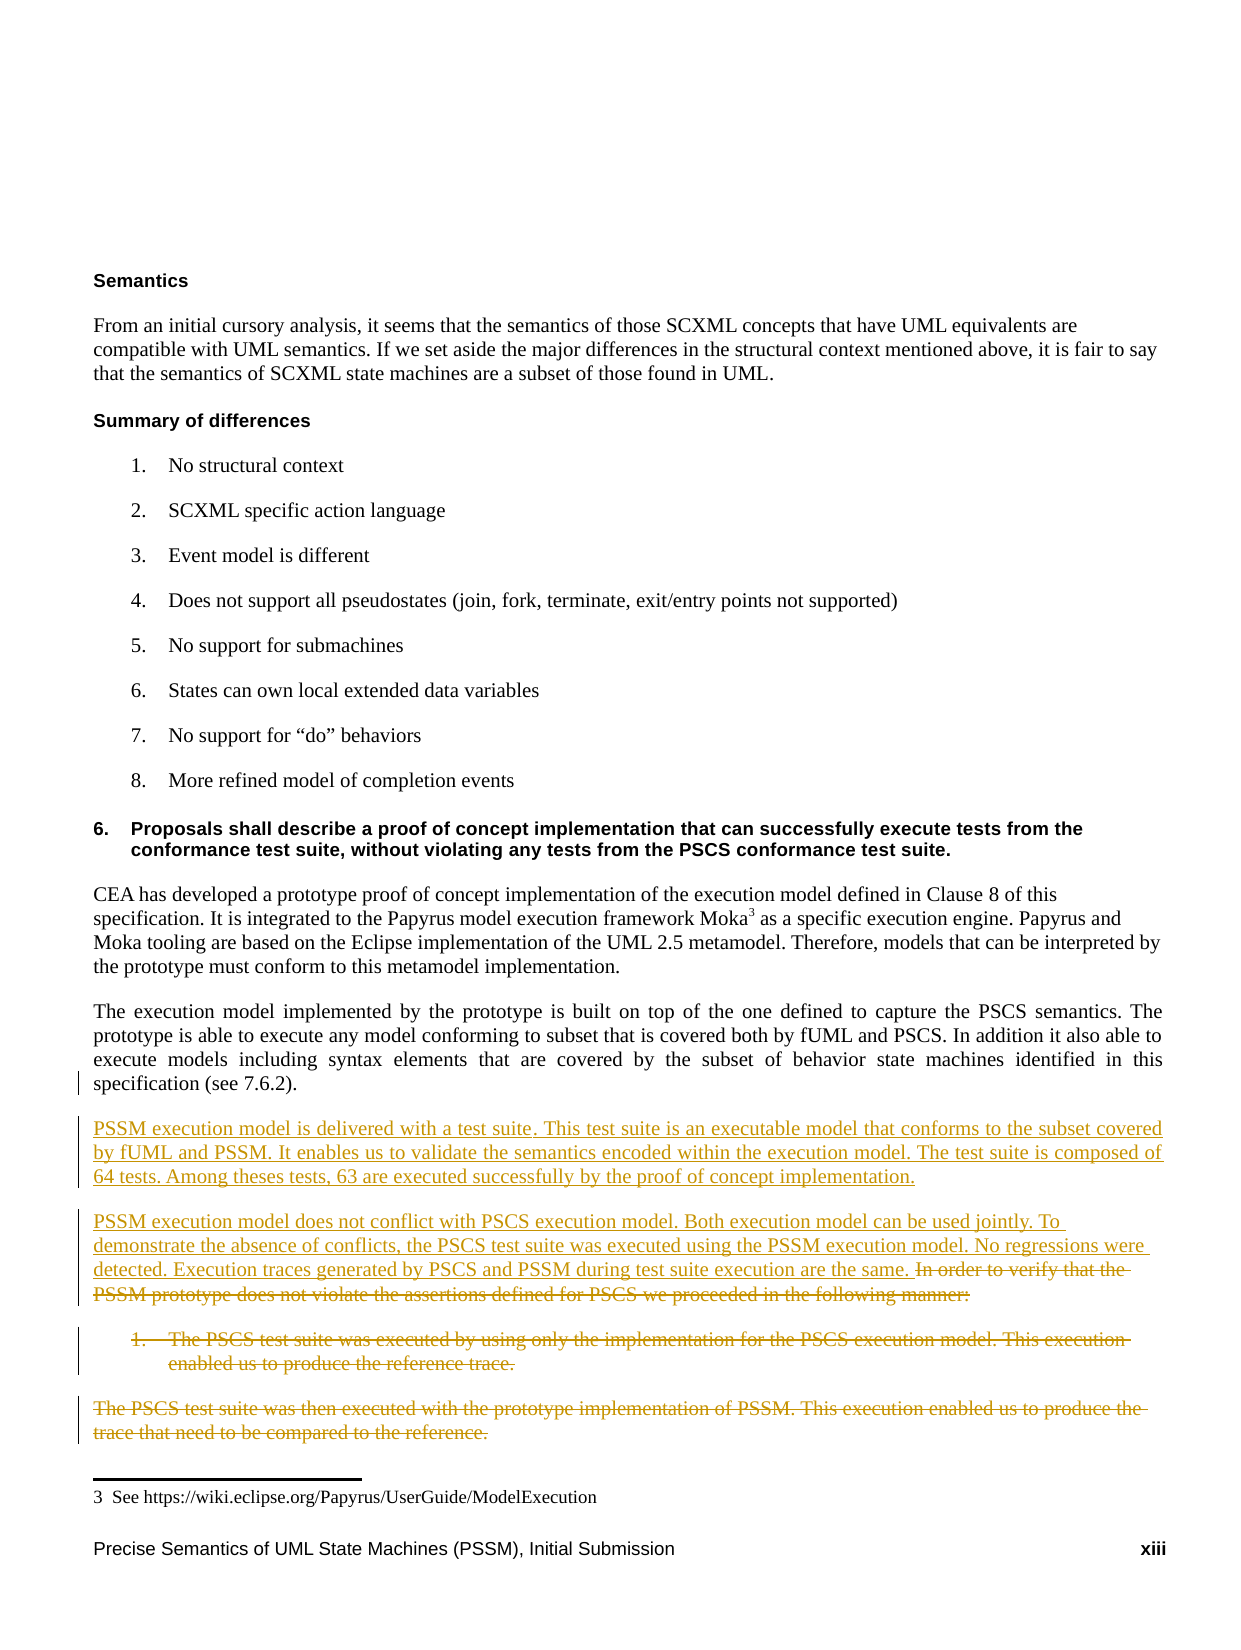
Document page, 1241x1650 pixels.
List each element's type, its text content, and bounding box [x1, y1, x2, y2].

subtitle Semantics [93, 270, 1164, 292]
list No structural context [131, 452, 1164, 477]
list More refined model of completion events [131, 768, 1164, 792]
text From an initial cursory analysis, it seems that the semantics of those SCXML concepts that have UML equivalents are compatible with UML semantics. If we set aside the major differences in the structural context mentioned above, it is fair to say that the semantics of SCXML state machines are a subset of those found in UML. [93, 313, 1164, 385]
list Event model is different [131, 543, 1164, 567]
list Does not support all pseudostates (join, fork, terminate, exit/entry points not supported) [131, 588, 1164, 612]
text The execution model implemented by the prototype is built on top of the one defined to capture the PSCS semantics. The prototype is able to execute any model conforming to subset that is covered both by fUML and PSCS. In addition it also able to execute models including syntax elements that are covered by the subset of behavior state machines identified in this specification (see 7.6.2). [93, 999, 1164, 1095]
text CEA has developed a prototype proof of concept implementation of the execution model defined in Clause 8 of this specification. It is integrated to the Papyrus model execution framework Moka as a specific execution engine. Papyrus and Moka tooling are based on the Eclipse implementation of the UML 2.5 metamodel. Therefore, models that can be interpreted by the prototype must conform to this metamodel implementation. [93, 881, 1164, 978]
list No support for submachines [131, 633, 1164, 657]
list No support for “do” behaviors [131, 723, 1164, 747]
text See https://wiki.eclipse.org/Papyrus/UserGuide/ModelExecution [93, 1486, 1164, 1507]
text 64 tests. Among theses tests, 63 are executed successfully by the proof of concept implementation. [93, 1162, 1164, 1188]
subtitle Summary of differences [93, 410, 1164, 431]
subtitle Proposals shall describe a proof of concept implementation that can successfully execute tests from the conformance test suite, without violating any tests from the PSCS conformance test suite. [93, 817, 1164, 860]
list SCXML specific action language [131, 498, 1164, 522]
list States can own local extended data variables [131, 678, 1164, 702]
text PSSM execution model does not conflict with PSCS execution model. Both execution model can be used jointly. To demonstrate the absence of conflicts, the PSCS test suite was executed using the PSSM execution model. No regressions were detected. Execution traces generated by PSCS and PSSM during test suite execution are the same. [93, 1209, 1164, 1306]
text PSSM execution model is delivered with a test suite. This test suite is an executable model that conforms to the subset covered by fUML and PSSM. It enables us to validate the semantics encoded within the execution model. The test suite is composed of [93, 1116, 1164, 1161]
